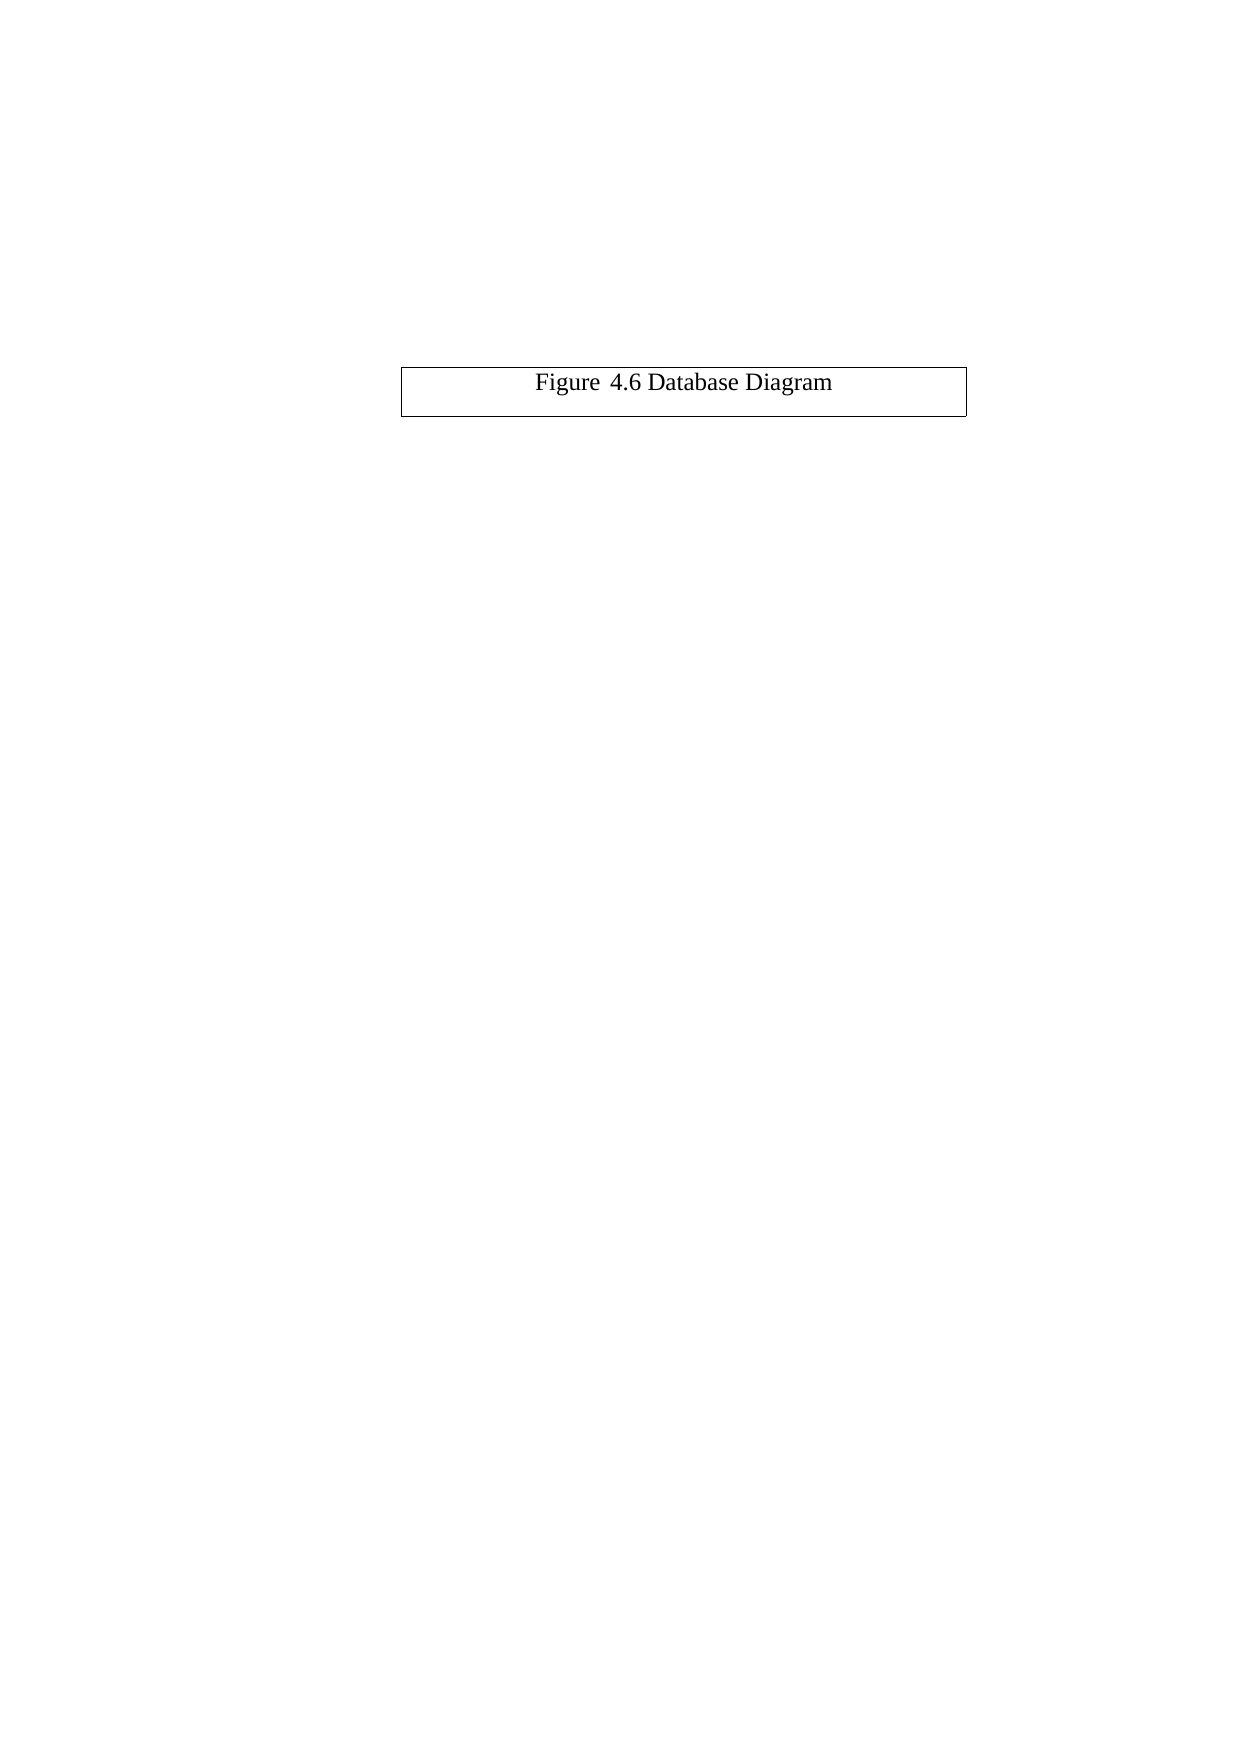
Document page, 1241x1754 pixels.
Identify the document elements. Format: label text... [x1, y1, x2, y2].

text Figure 54.6 Database Diagram [402, 368, 966, 395]
